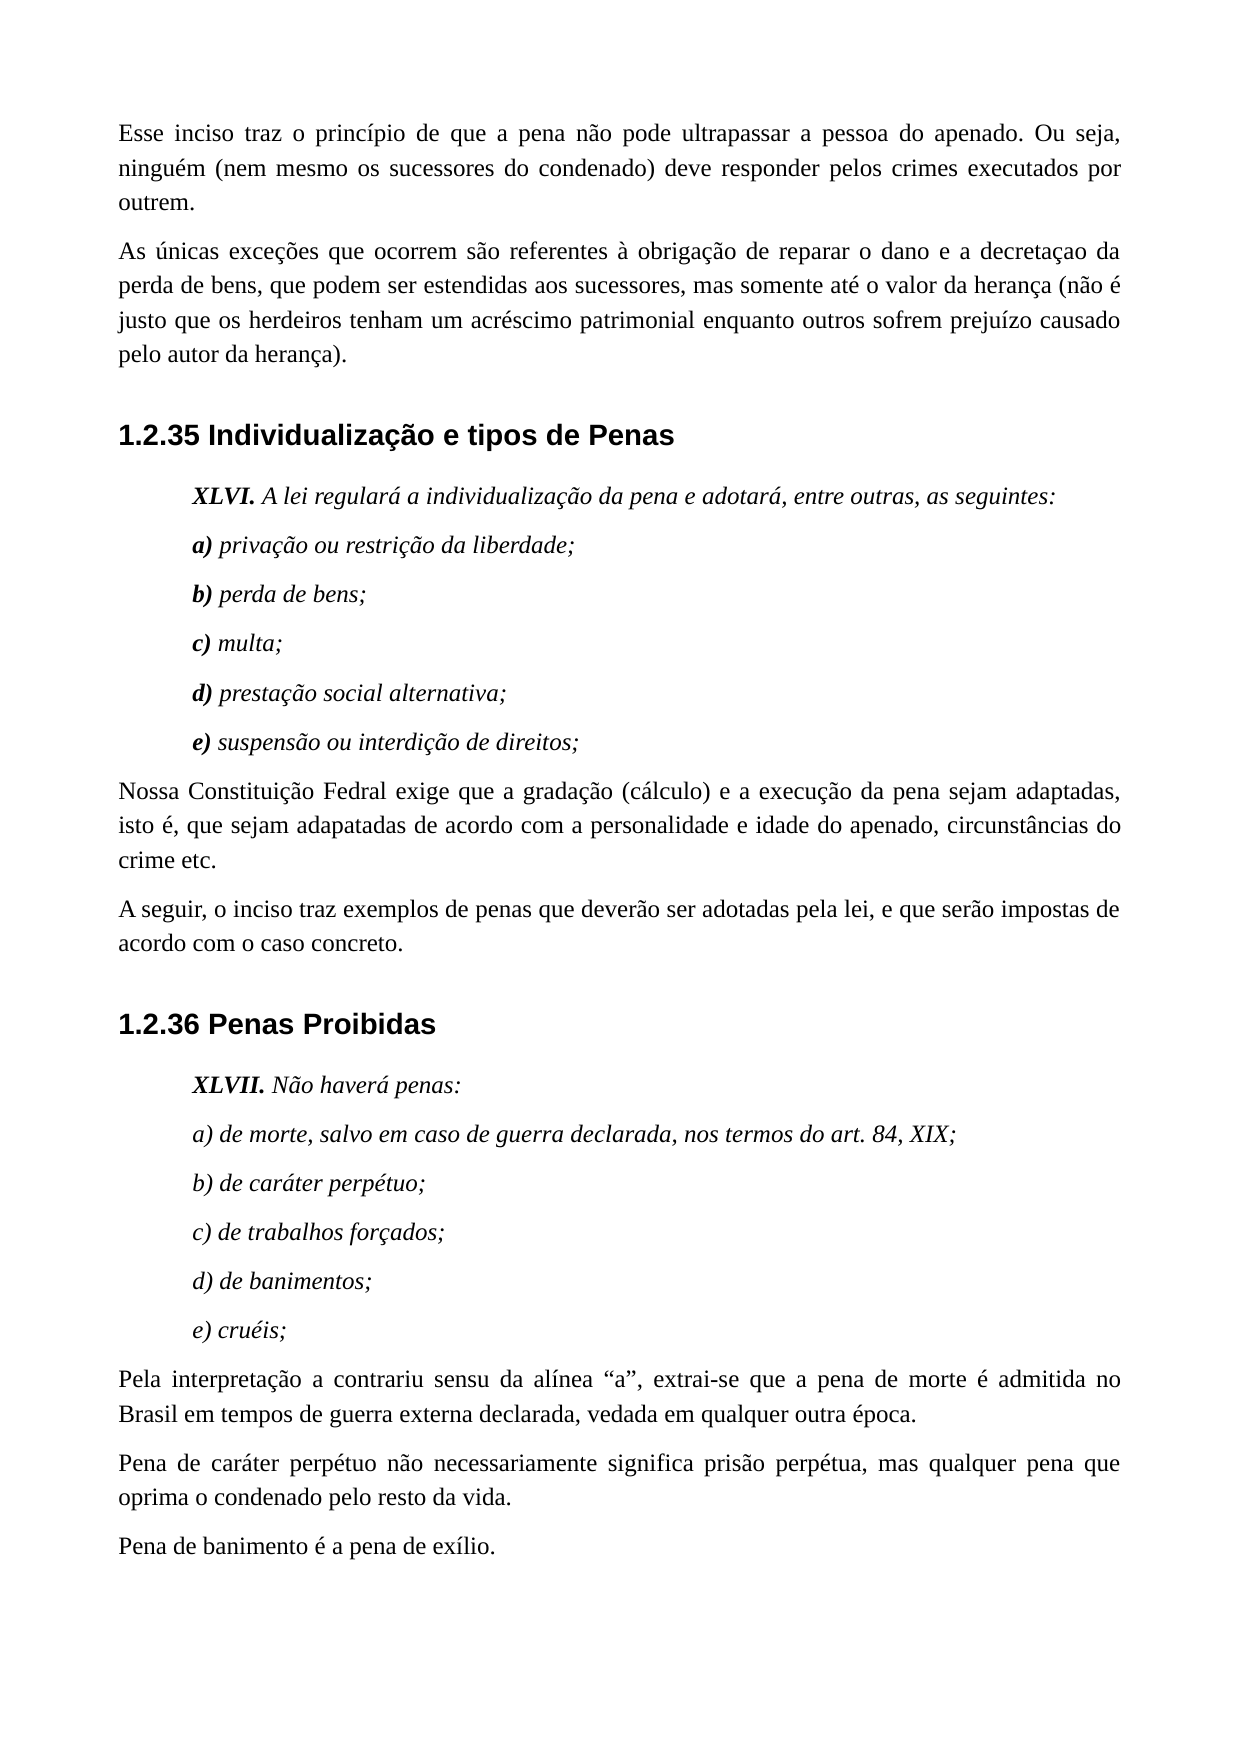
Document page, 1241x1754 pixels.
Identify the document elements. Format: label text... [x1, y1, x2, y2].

text b) perda de bens; [192, 579, 1122, 608]
text a) de morte, salvo em caso de guerra declarada, nos termos do art. 84, XIX; [192, 1119, 1122, 1148]
text Pena de banimento é a pena de exílio. [118, 1531, 1122, 1560]
text d) de banimentos; [192, 1266, 1122, 1295]
text XLVII. Não haverá penas: [192, 1070, 1122, 1099]
text Esse inciso traz o princípio de que a pena não pode ultrapassar a pessoa do apenado. Ou seja, ninguém (nem mesmo os sucessores do condenado) deve responder pelos crimes executados por outrem. [118, 118, 1122, 216]
text c) de trabalhos forçados; [192, 1217, 1122, 1246]
text d) prestação social alternativa; [192, 678, 1122, 706]
text Nossa Constituição Fedral exige que a gradação (cálculo) e a execução da pena sejam adaptadas, isto é, que sejam adapatadas de acordo com a personalidade e idade do apenado, circunstâncias do crime etc. [118, 776, 1122, 873]
text XLVI. A lei regulará a individualização da pena e adotará, entre outras, as seguintes: [192, 481, 1122, 510]
text Pena de caráter perpétuo não necessariamente significa prisão perpétua, mas qualquer pena que oprima o condenado pelo resto da vida. [118, 1448, 1122, 1511]
text a) privação ou restrição da liberdade; [192, 530, 1122, 559]
text e) suspensão ou interdição de direitos; [192, 727, 1122, 755]
subtitle 1.2.35 Individualização e tipos de Penas [118, 418, 1122, 452]
text c) multa; [192, 628, 1122, 657]
text Pela interpretação a contrariu sensu da alínea “a”, extrai-se que a pena de morte é admitida no Brasil em tempos de guerra externa declarada, vedada em qualquer outra época. [118, 1364, 1122, 1428]
text As únicas exceções que ocorrem são referentes à obrigação de reparar o dano e a decretaçao da perda de bens, que podem ser estendidas aos sucessores, mas somente até o valor da herança (não é justo que os herdeiros tenham um acréscimo patrimonial enquanto outros sofrem prejuízo causado pelo autor da herança). [118, 236, 1122, 368]
subtitle 1.2.36 Penas Proibidas [118, 1007, 1122, 1041]
text b) de caráter perpétuo; [192, 1168, 1122, 1197]
text A seguir, o inciso traz exemplos de penas que deverão ser adotadas pela lei, e que serão impostas de acordo com o caso concreto. [118, 894, 1122, 957]
text e) cruéis; [192, 1315, 1122, 1344]
